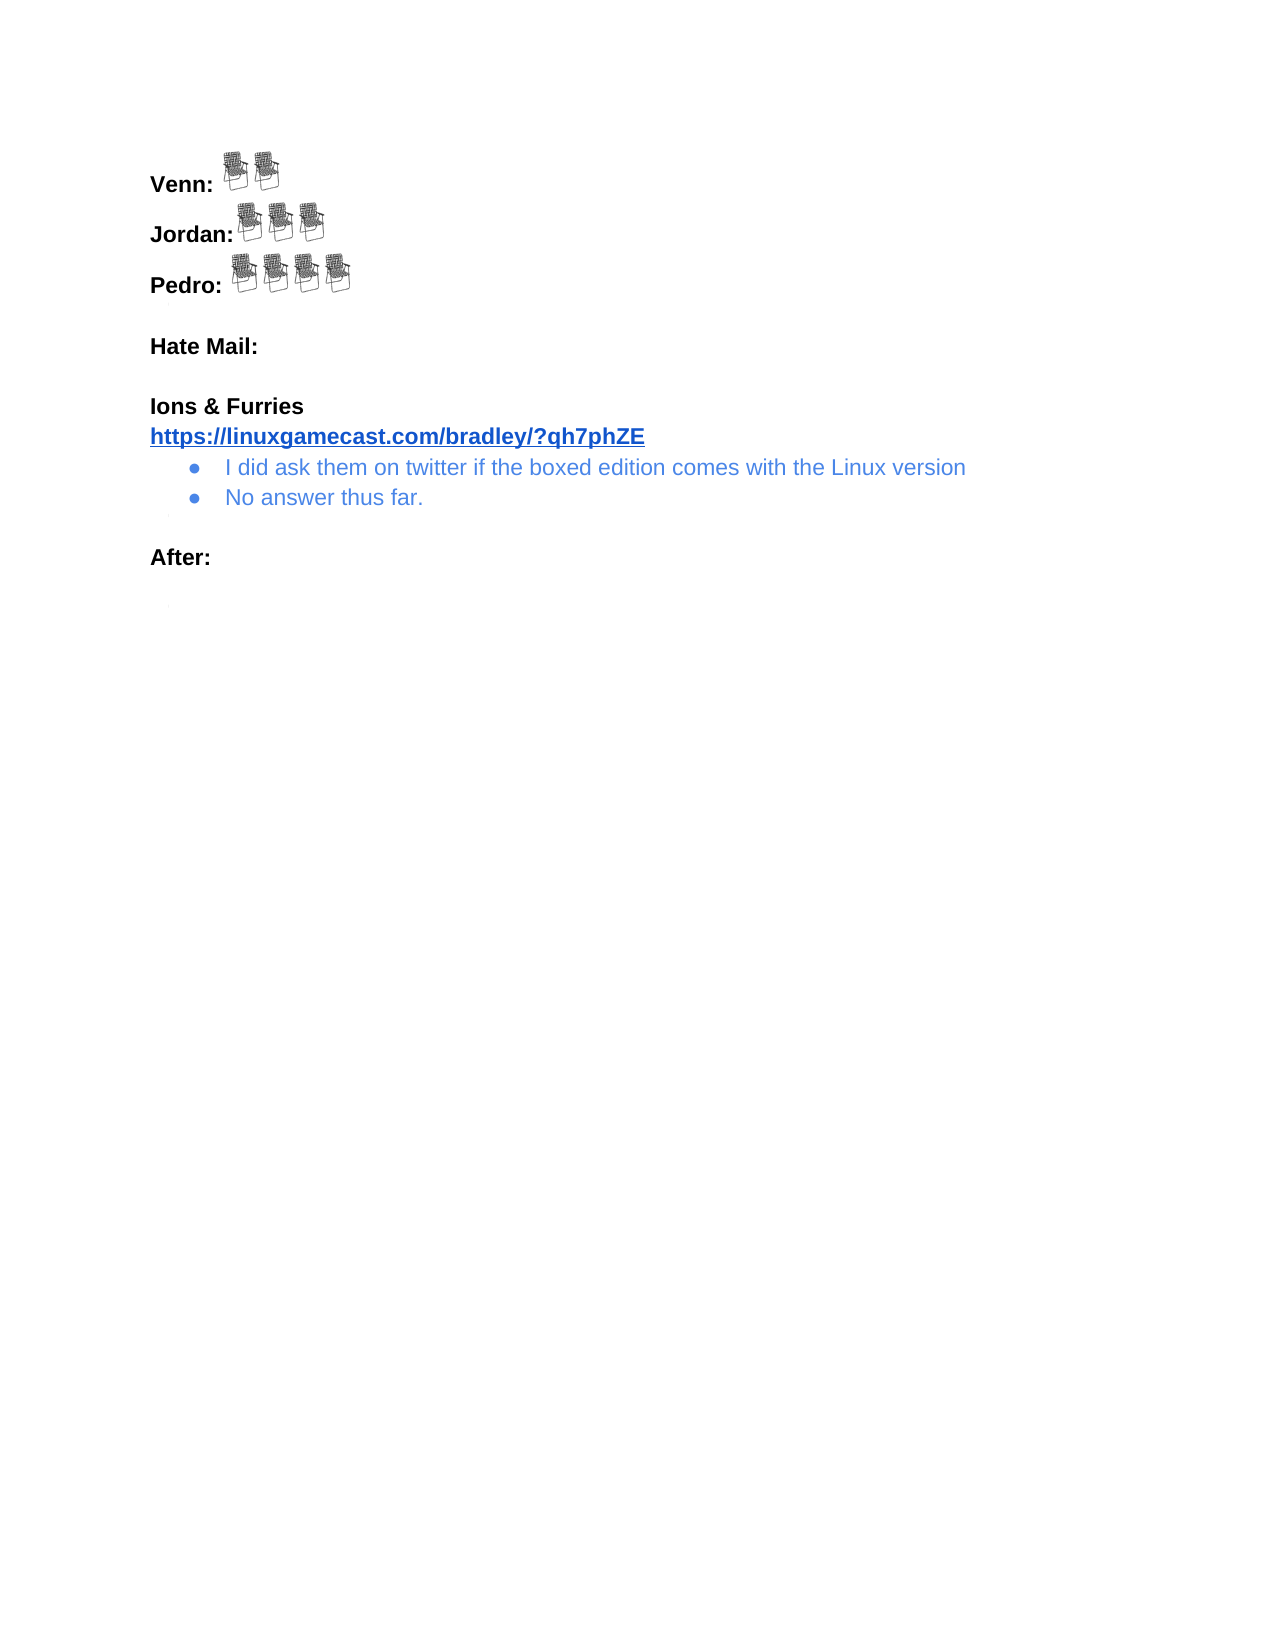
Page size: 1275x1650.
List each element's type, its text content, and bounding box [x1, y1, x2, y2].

list I did ask them on twitter if the boxed edition comes with the Linux version [187, 453, 1125, 480]
text Hate Mail: [150, 333, 1125, 359]
picture [234, 200, 328, 243]
text After: [150, 544, 1125, 571]
text Venn: [150, 150, 1125, 197]
picture [228, 251, 354, 294]
text Jordan: Pedro: [150, 201, 1125, 299]
picture [220, 150, 283, 192]
list No answer thus far. [187, 484, 1125, 510]
text https://linuxgamecast.com/bradley/?qh7phZE [150, 423, 1125, 450]
text Ions & Furries [150, 393, 1125, 419]
